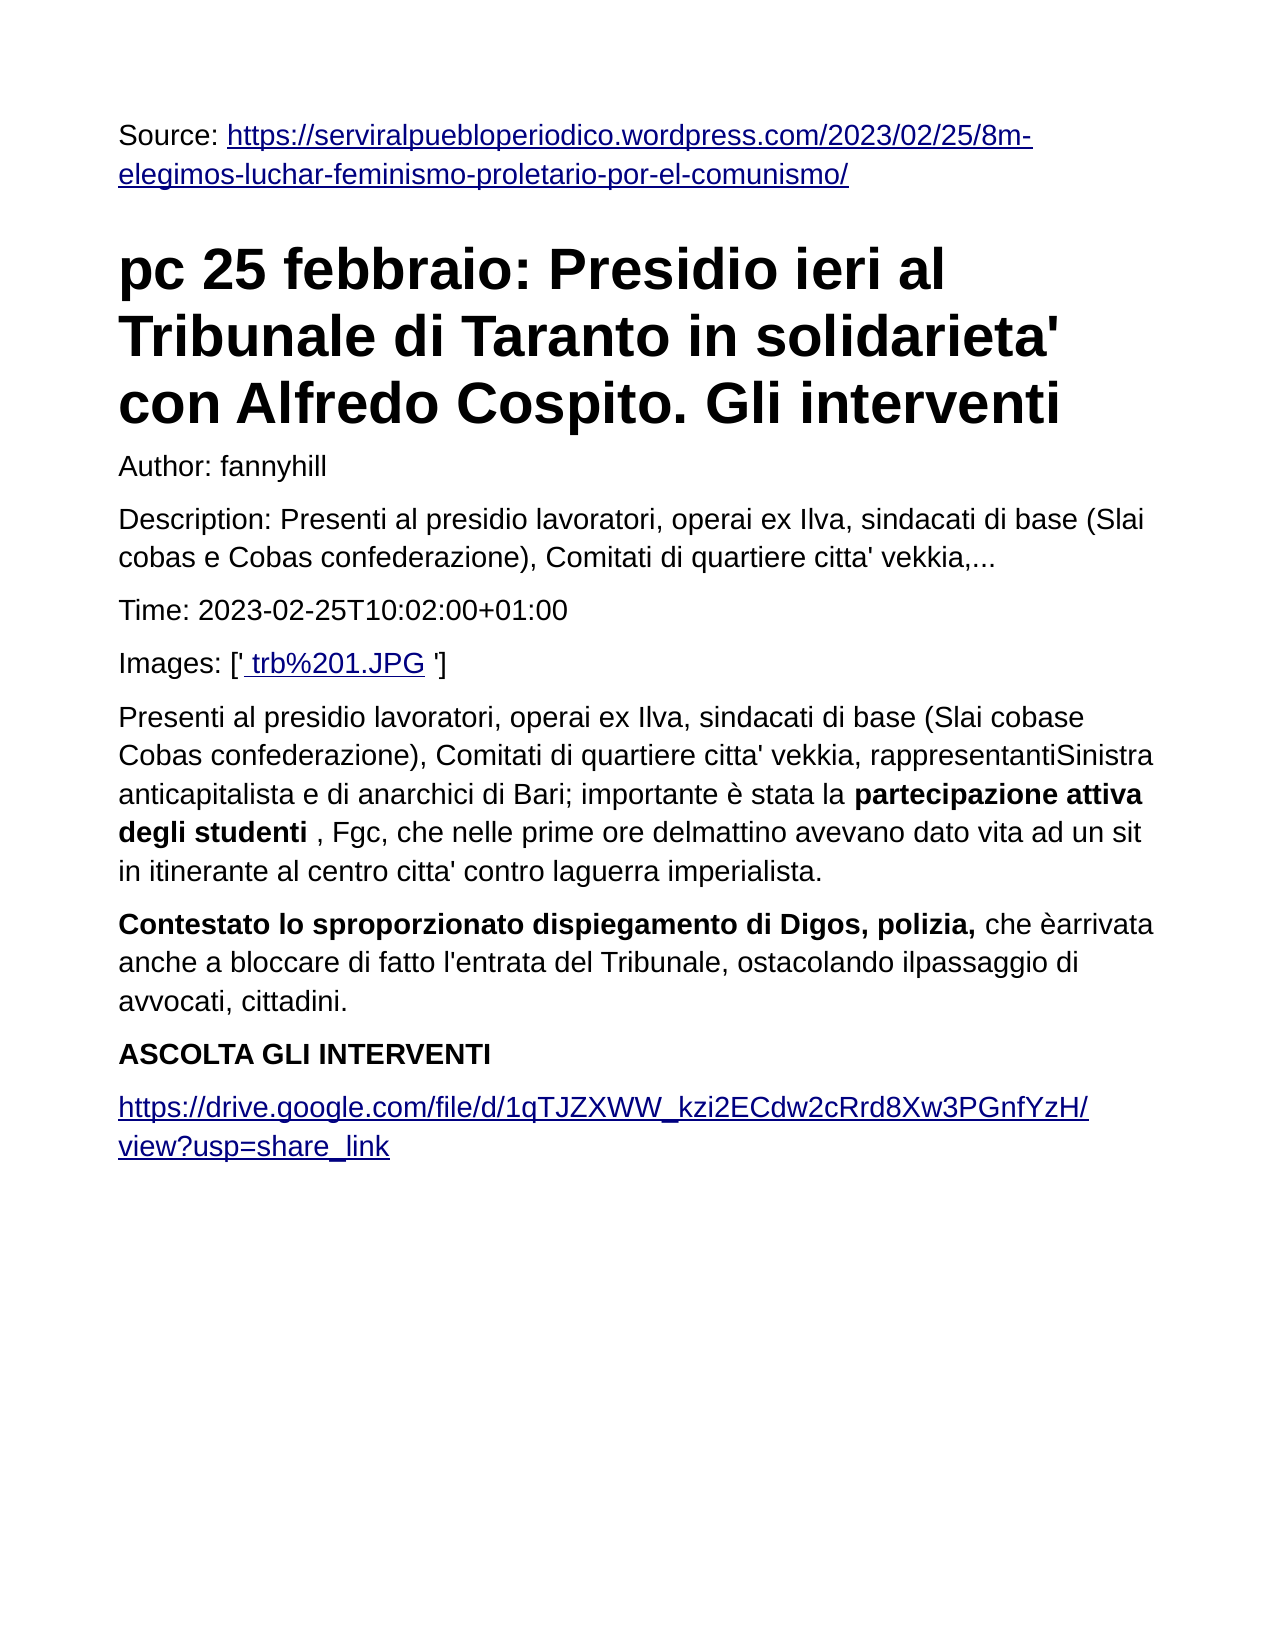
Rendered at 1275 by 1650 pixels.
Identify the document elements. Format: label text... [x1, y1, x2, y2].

text Contestato lo sproporzionato dispiegamento di Digos, polizia, che èarrivata anche a bloccare di fatto l'entrata del Tribunale, ostacolando ilpassaggio di avvocati, cittadini. [118, 907, 1157, 1017]
text https://drive.google.com/file/d/1qTJZXWW_kzi2ECdw2cRrd8Xw3PGnfYzH/view?usp=share_link [118, 1090, 1157, 1162]
text Description: Presenti al presidio lavoratori, operai ex Ilva, sindacati di base (Slai cobas e Cobas confederazione), Comitati di quartiere citta' vekkia,... [118, 502, 1157, 574]
text Time: 2023-02-25T10:02:00+01:00 [118, 593, 1157, 627]
text Source: https://serviralpuebloperiodico.wordpress.com/2023/02/25/8m-elegimos-luchar-feminismo-proletario-por-el-comunismo/ [118, 118, 1157, 190]
text Author: fannyhill [118, 448, 1157, 482]
text Presenti al presidio lavoratori, operai ex Ilva, sindacati di base (Slai cobase Cobas confederazione), Comitati di quartiere citta' vekkia, rappresentantiSinistra anticapitalista e di anarchici di Bari; importante è stata la partecipazione attiva degli studenti , Fgc, che nelle prime ore delmattino avevano dato vita ad un sit in itinerante al centro citta' contro laguerra imperialista. [118, 699, 1157, 887]
text Images: [' trb%201.JPG '] [118, 646, 1157, 680]
subtitle pc 25 febbraio: Presidio ieri al Tribunale di Taranto in solidarieta' con Alfredo Cospito. Gli interventi [118, 235, 1157, 436]
text ASCOLTA GLI INTERVENTI [118, 1037, 1157, 1071]
